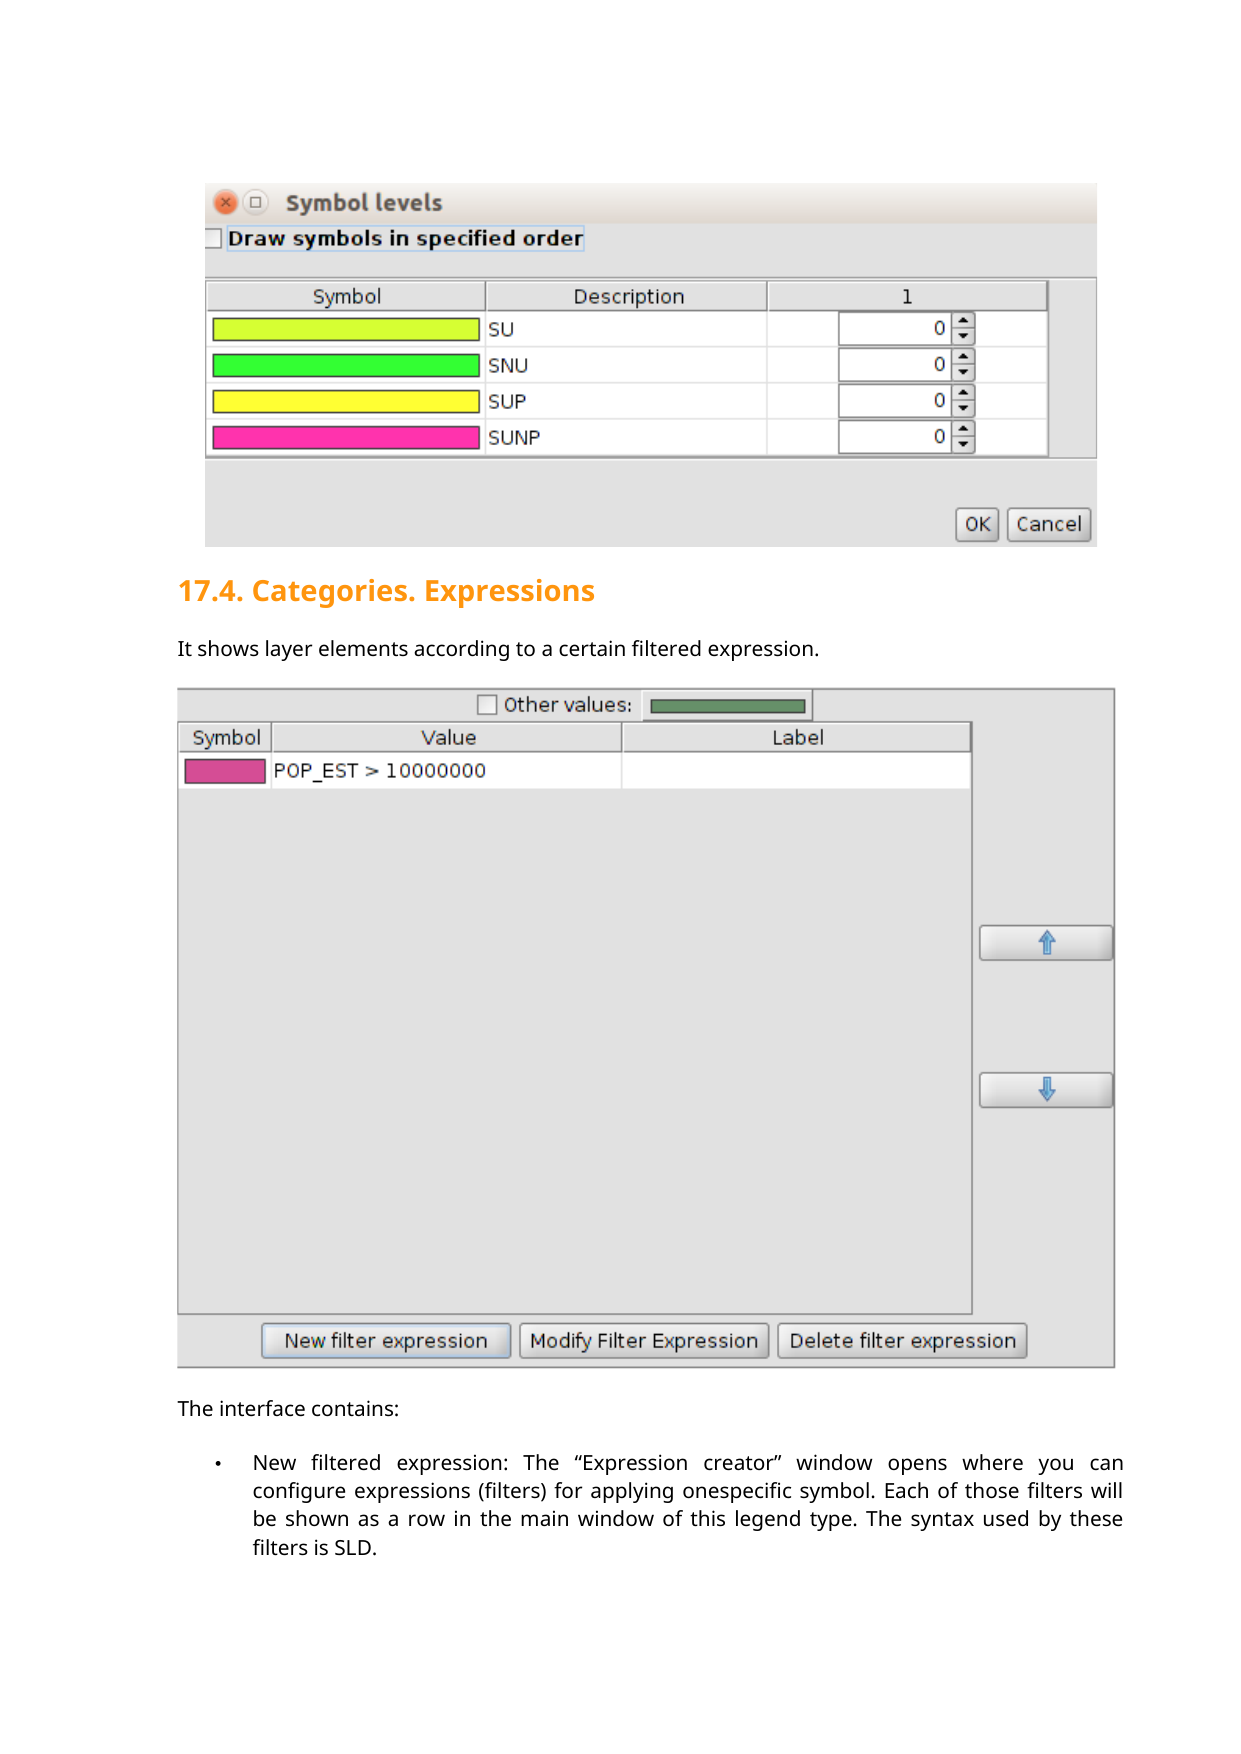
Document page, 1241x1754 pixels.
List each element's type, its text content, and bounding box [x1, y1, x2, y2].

picture [205, 183, 1098, 547]
subtitle 17.4. Categories. Expressions [177, 570, 1125, 609]
list New filtered expression: The “Expression creator” window opens where you can configure expressions (filters) for applying onespecific symbol. Each of those filters will be shown as a row in the main window of this legend type. The syntax used by these filters is SLD. [215, 1448, 1125, 1561]
text The interface contains: [177, 1394, 1125, 1423]
text It shows layer elements according to a certain filtered expression. [177, 634, 1125, 663]
picture [177, 687, 1117, 1370]
